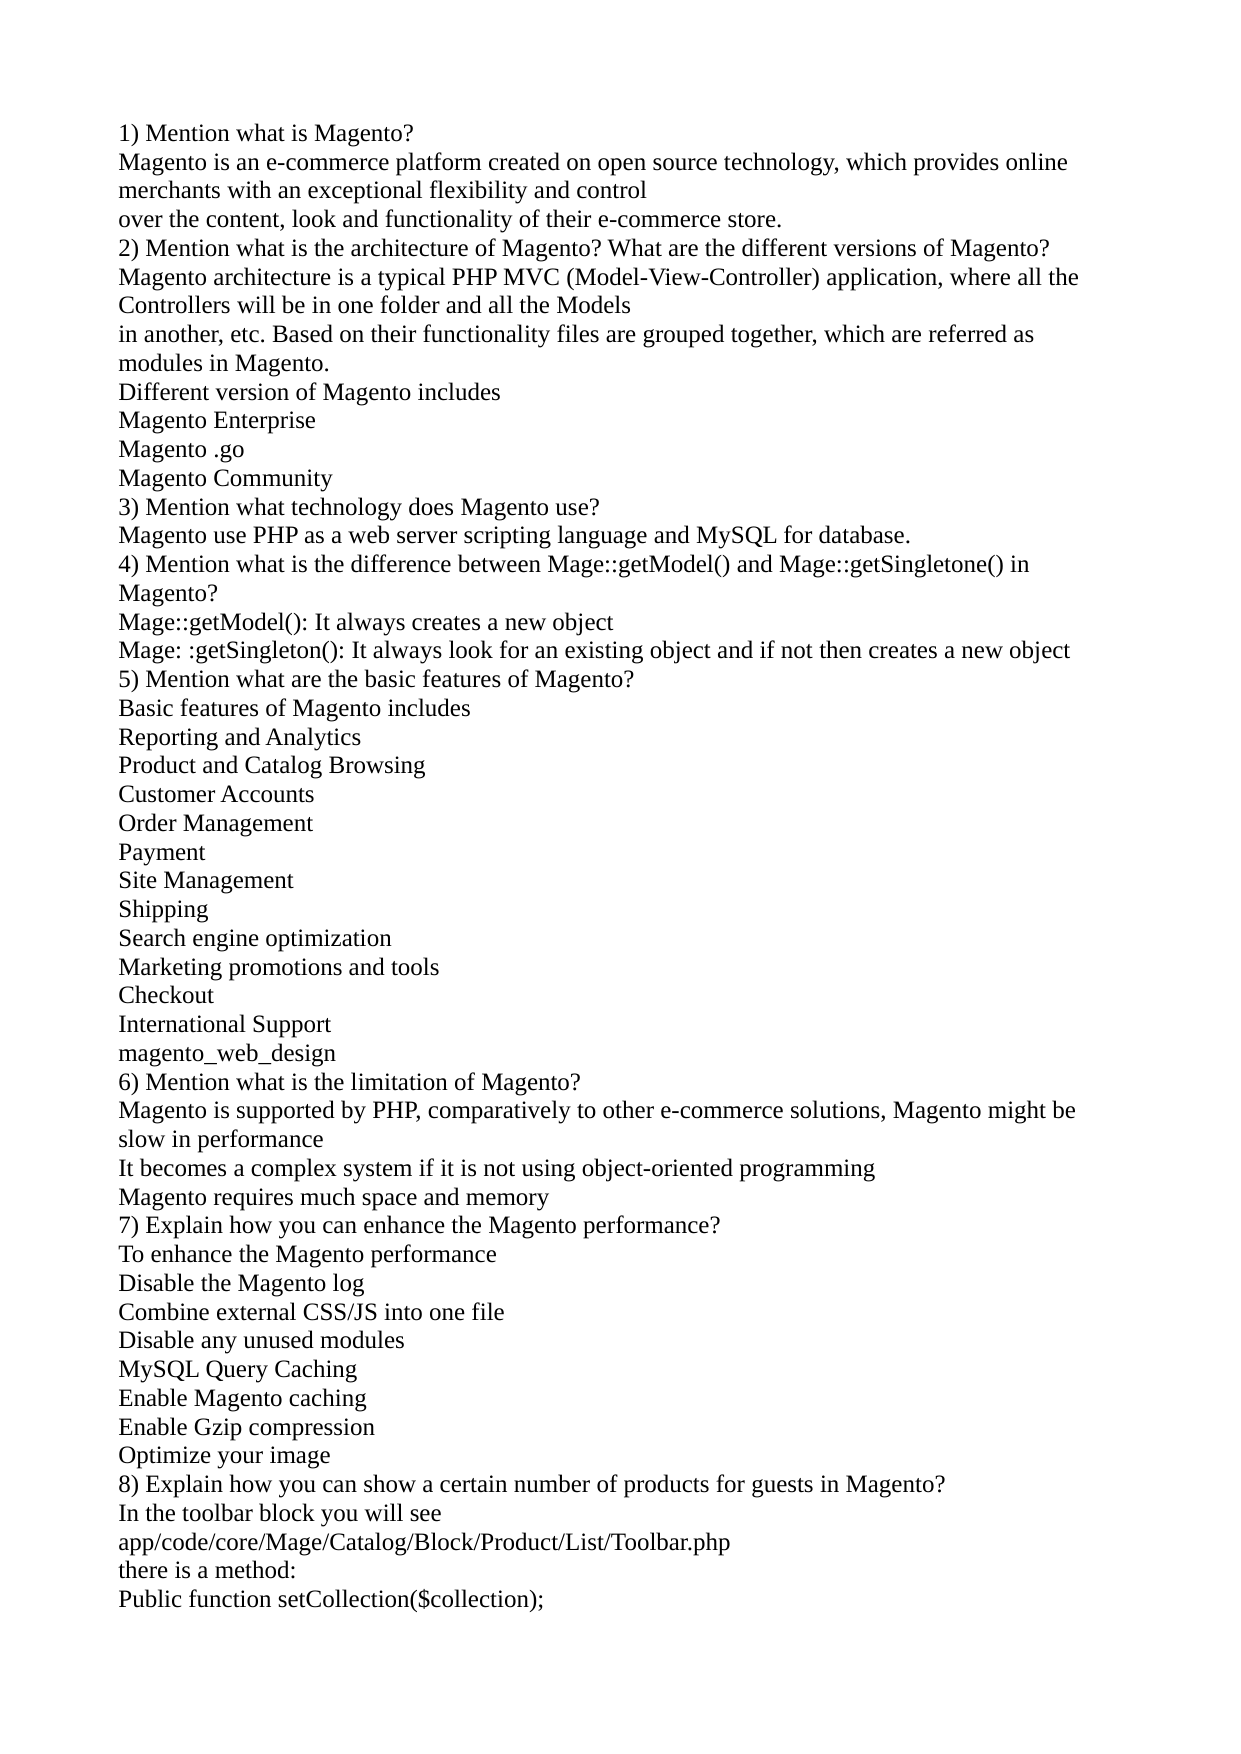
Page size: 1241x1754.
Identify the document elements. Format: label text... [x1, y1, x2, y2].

text app/code/core/Mage/Catalog/Block/Product/List/Toolbar.php [118, 1527, 1122, 1556]
text Disable any unused modules [118, 1326, 1122, 1354]
text Checkout [118, 981, 1122, 1009]
text Reporting and Analytics [118, 722, 1122, 751]
text Mage: :getSingleton(): It always look for an existing object and if not then creates a new object [118, 636, 1122, 664]
text Payment [118, 837, 1122, 866]
text Different version of Magento includes [118, 377, 1122, 406]
text Search engine optimization [118, 923, 1122, 952]
text 3) Mention what technology does Magento use? [118, 492, 1122, 521]
text 5) Mention what are the basic features of Magento? [118, 664, 1122, 693]
text Magento use PHP as a web server scripting language and MySQL for database. [118, 521, 1122, 549]
text Customer Accounts [118, 779, 1122, 808]
text over the content, look and functionality of their e-commerce store. [118, 204, 1122, 233]
text Magento is supported by PHP, comparatively to other e-commerce solutions, Magento might be slow in performance [118, 1096, 1122, 1153]
text 7) Explain how you can enhance the Magento performance? [118, 1211, 1122, 1239]
text Enable Gzip compression [118, 1412, 1122, 1441]
text Enable Magento caching [118, 1383, 1122, 1412]
text Magento architecture is a typical PHP MVC (Model-View-Controller) application, where all the Controllers will be in one folder and all the Models [118, 262, 1122, 319]
text Mage::getModel(): It always creates a new object [118, 607, 1122, 636]
text Order Management [118, 808, 1122, 837]
text Disable the Magento log [118, 1268, 1122, 1297]
text Combine external CSS/JS into one file [118, 1297, 1122, 1326]
text It becomes a complex system if it is not using object-oriented programming [118, 1153, 1122, 1182]
text Magento .go [118, 434, 1122, 463]
text 6) Mention what is the limitation of Magento? [118, 1067, 1122, 1096]
text Site Management [118, 866, 1122, 894]
text there is a method: [118, 1556, 1122, 1584]
text Shipping [118, 894, 1122, 923]
text Magento requires much space and memory [118, 1182, 1122, 1211]
text Magento Enterprise [118, 406, 1122, 434]
text Basic features of Magento includes [118, 693, 1122, 722]
text 1) Mention what is Magento? [118, 118, 1122, 147]
text Magento Community [118, 463, 1122, 492]
text magento_web_design [118, 1038, 1122, 1067]
text 2) Mention what is the architecture of Magento? What are the different versions of Magento? [118, 233, 1122, 262]
text Marketing promotions and tools [118, 952, 1122, 981]
text Optimize your image [118, 1441, 1122, 1469]
text 4) Mention what is the difference between Mage::getModel() and Mage::getSingletone() in Magento? [118, 549, 1122, 607]
text Product and Catalog Browsing [118, 751, 1122, 779]
text In the toolbar block you will see [118, 1498, 1122, 1527]
text Magento is an e-commerce platform created on open source technology, which provides online merchants with an exceptional flexibility and control [118, 147, 1122, 204]
text International Support [118, 1009, 1122, 1038]
text To enhance the Magento performance [118, 1239, 1122, 1268]
text in another, etc. Based on their functionality files are grouped together, which are referred as modules in Magento. [118, 319, 1122, 377]
text 8) Explain how you can show a certain number of products for guests in Magento? [118, 1469, 1122, 1498]
text Public function setCollection($collection); [118, 1584, 1122, 1613]
text MySQL Query Caching [118, 1354, 1122, 1383]
